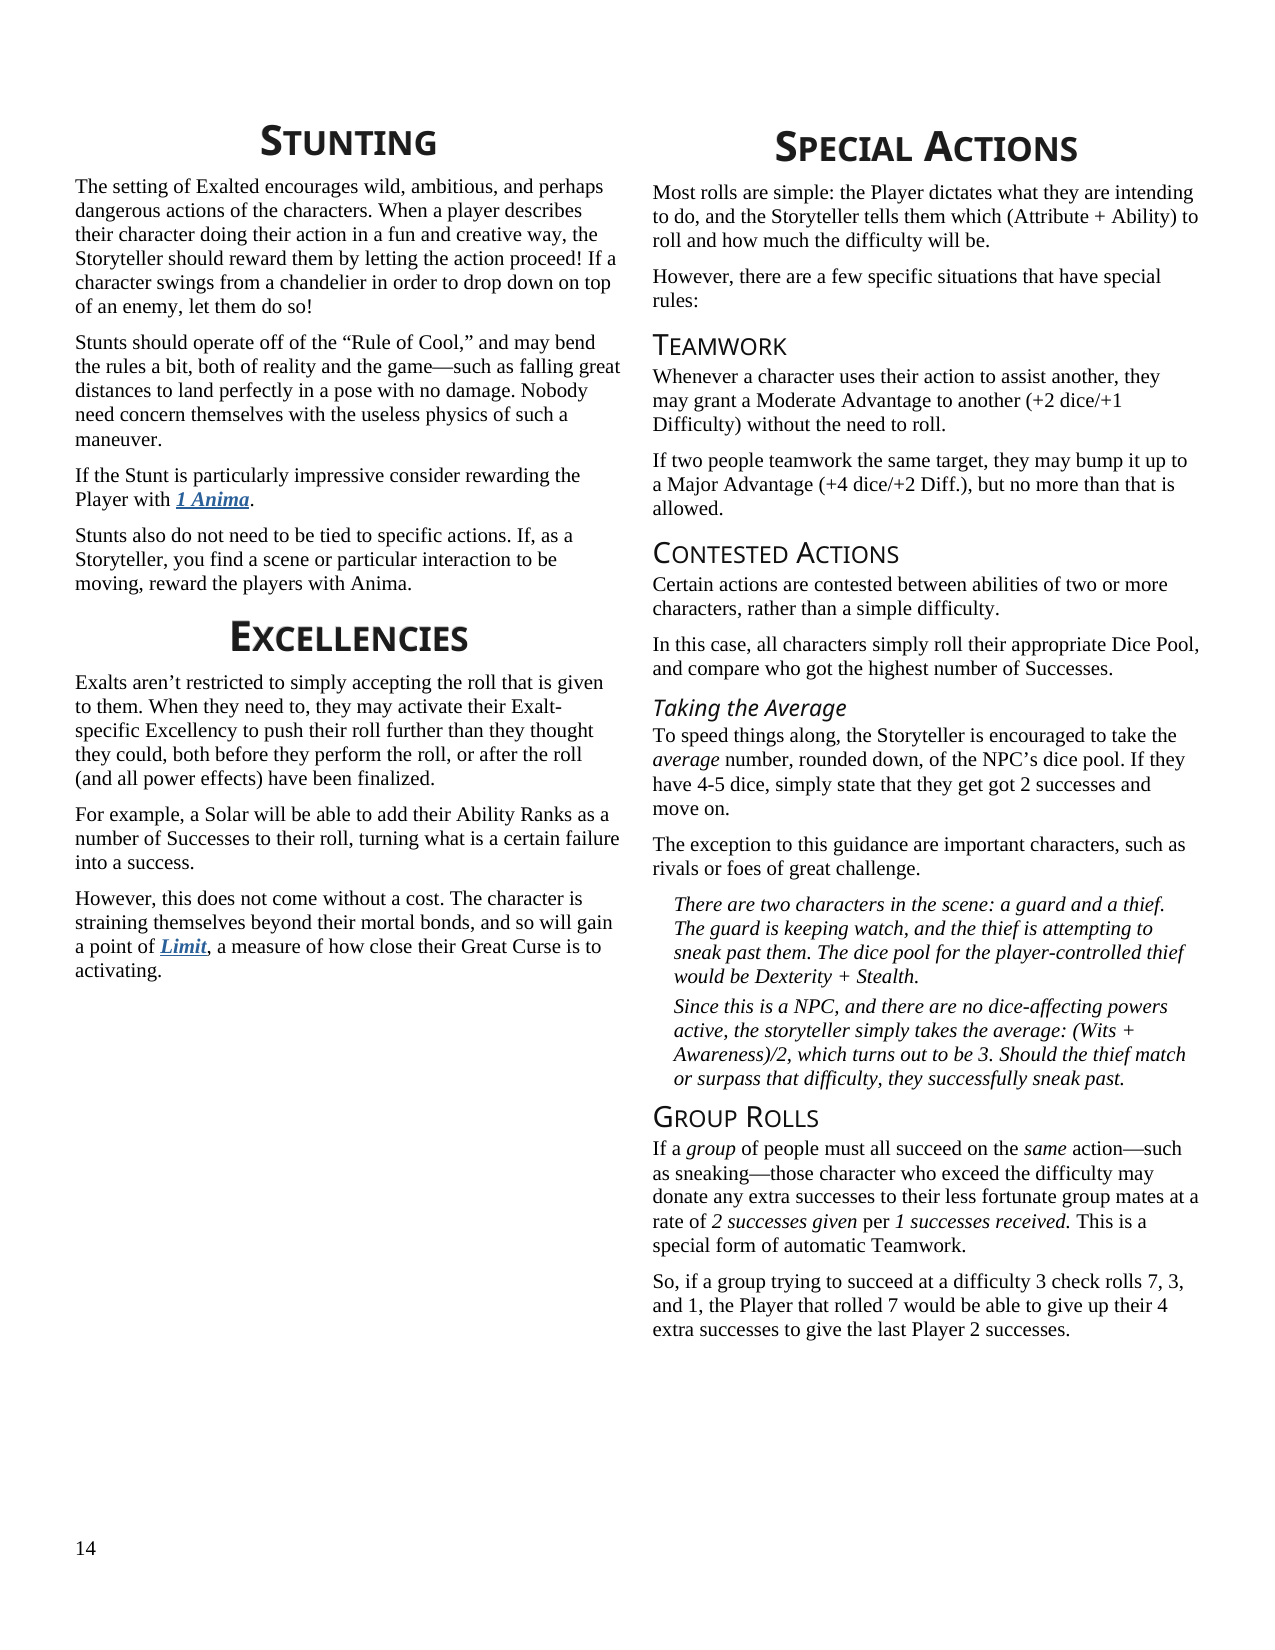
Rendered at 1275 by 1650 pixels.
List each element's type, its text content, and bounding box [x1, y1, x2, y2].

text If the Stunt is particularly impressive consider rewarding the Player with 1 Anima. [75, 462, 622, 511]
text However, this does not come without a cost. The character is straining themselves beyond their mortal bonds, and so will gain a point of Limit, a measure of how close their Great Curse is to activating. [75, 886, 622, 982]
text Most rolls are simple: the Player dictates what they are intending to do, and the Storyteller tells them which (Attribute + Ability) to roll and how much the difficulty will be. [652, 180, 1200, 252]
text The setting of Exalted encourages wild, ambitious, and perhaps dangerous actions of the characters. When a player describes their character doing their action in a fun and creative way, the Storyteller should reward them by letting the action proceed! If a character swings from a chandelier in order to drop down on top of an enemy, let them do so! [75, 174, 622, 318]
text If two people teamwork the same target, they may bump it up to a Major Advantage (+4 dice/+2 Diff.), but no more than that is allowed. [652, 448, 1200, 520]
text Whenever a character uses their action to assist another, they may grant a Moderate Advantage to another (+2 dice/+1 Difficulty) without the need to roll. [652, 364, 1200, 436]
text However, there are a few specific situations that have special rules: [652, 264, 1200, 312]
subtitle Taking the Average [652, 692, 1200, 723]
text The exception to this guidance are important characters, such as rivals or foes of great challenge. [652, 832, 1200, 880]
text In this case, all characters simply roll their appropriate Dice Pool, and compare who got the highest number of Successes. [652, 632, 1200, 680]
text To speed things along, the Storyteller is encouraged to take the average number, rounded down, of the NPC’s dice pool. If they have 4-5 dice, simply state that they get got 2 successes and move on. [652, 723, 1200, 819]
text If a group of people must all succeed on the same action—such as sneaking—those character who exceed the difficulty may donate any extra successes to their less fortunate group mates at a rate of 2 successes given per 1 successes received. This is a special form of automatic Teamwork. [652, 1136, 1200, 1257]
subtitle Contested Actions [652, 532, 1200, 572]
subtitle There are two characters in the scene: a guard and a thief. The guard is keeping watch, and the thief is attempting to sneak past them. The dice pool for the player-controlled thief would be Dexterity + Stealth. [673, 892, 1200, 988]
text Exalts aren’t restricted to simply accepting the roll that is given to them. When they need to, they may activate their Exalt-specific Excellency to push their roll further than they thought they could, both before they perform the roll, or after the roll (and all power effects) have been finalized. [75, 669, 622, 790]
subtitle Teamwork [652, 324, 1200, 364]
text For example, a Solar will be able to add their Ability Ranks as a number of Successes to their roll, turning what is a certain failure into a success. [75, 802, 622, 874]
text Stunts also do not need to be tied to specific actions. If, as a Storyteller, you find a scene or particular interaction to be moving, reward the players with Anima. [75, 523, 622, 595]
text Stunts should operate off of the “Rule of Cool,” and may bend the rules a bit, both of reality and the game—such as falling great distances to land perfectly in a pose with no damage. Nobody need concern themselves with the useless physics of such a maneuver. [75, 330, 622, 451]
text So, if a group trying to succeed at a difficulty 3 check rolls 7, 3, and 1, the Player that rolled 7 would be able to give up their 4 extra successes to give the last Player 2 successes. [652, 1269, 1200, 1341]
text Certain actions are contested between abilities of two or more characters, rather than a simple difficulty. [652, 572, 1200, 620]
subtitle Group Rolls [652, 1097, 1200, 1136]
subtitle Excellencies [75, 607, 622, 663]
subtitle Since this is a NPC, and there are no dice-affecting powers active, the storyteller simply takes the average: (Wits + Awareness)/2, which turns out to be 3. Should the thief match or surpass that difficulty, they successfully sneak past. [673, 994, 1200, 1090]
subtitle Special Actions [652, 117, 1200, 174]
subtitle Stunting [75, 111, 622, 168]
